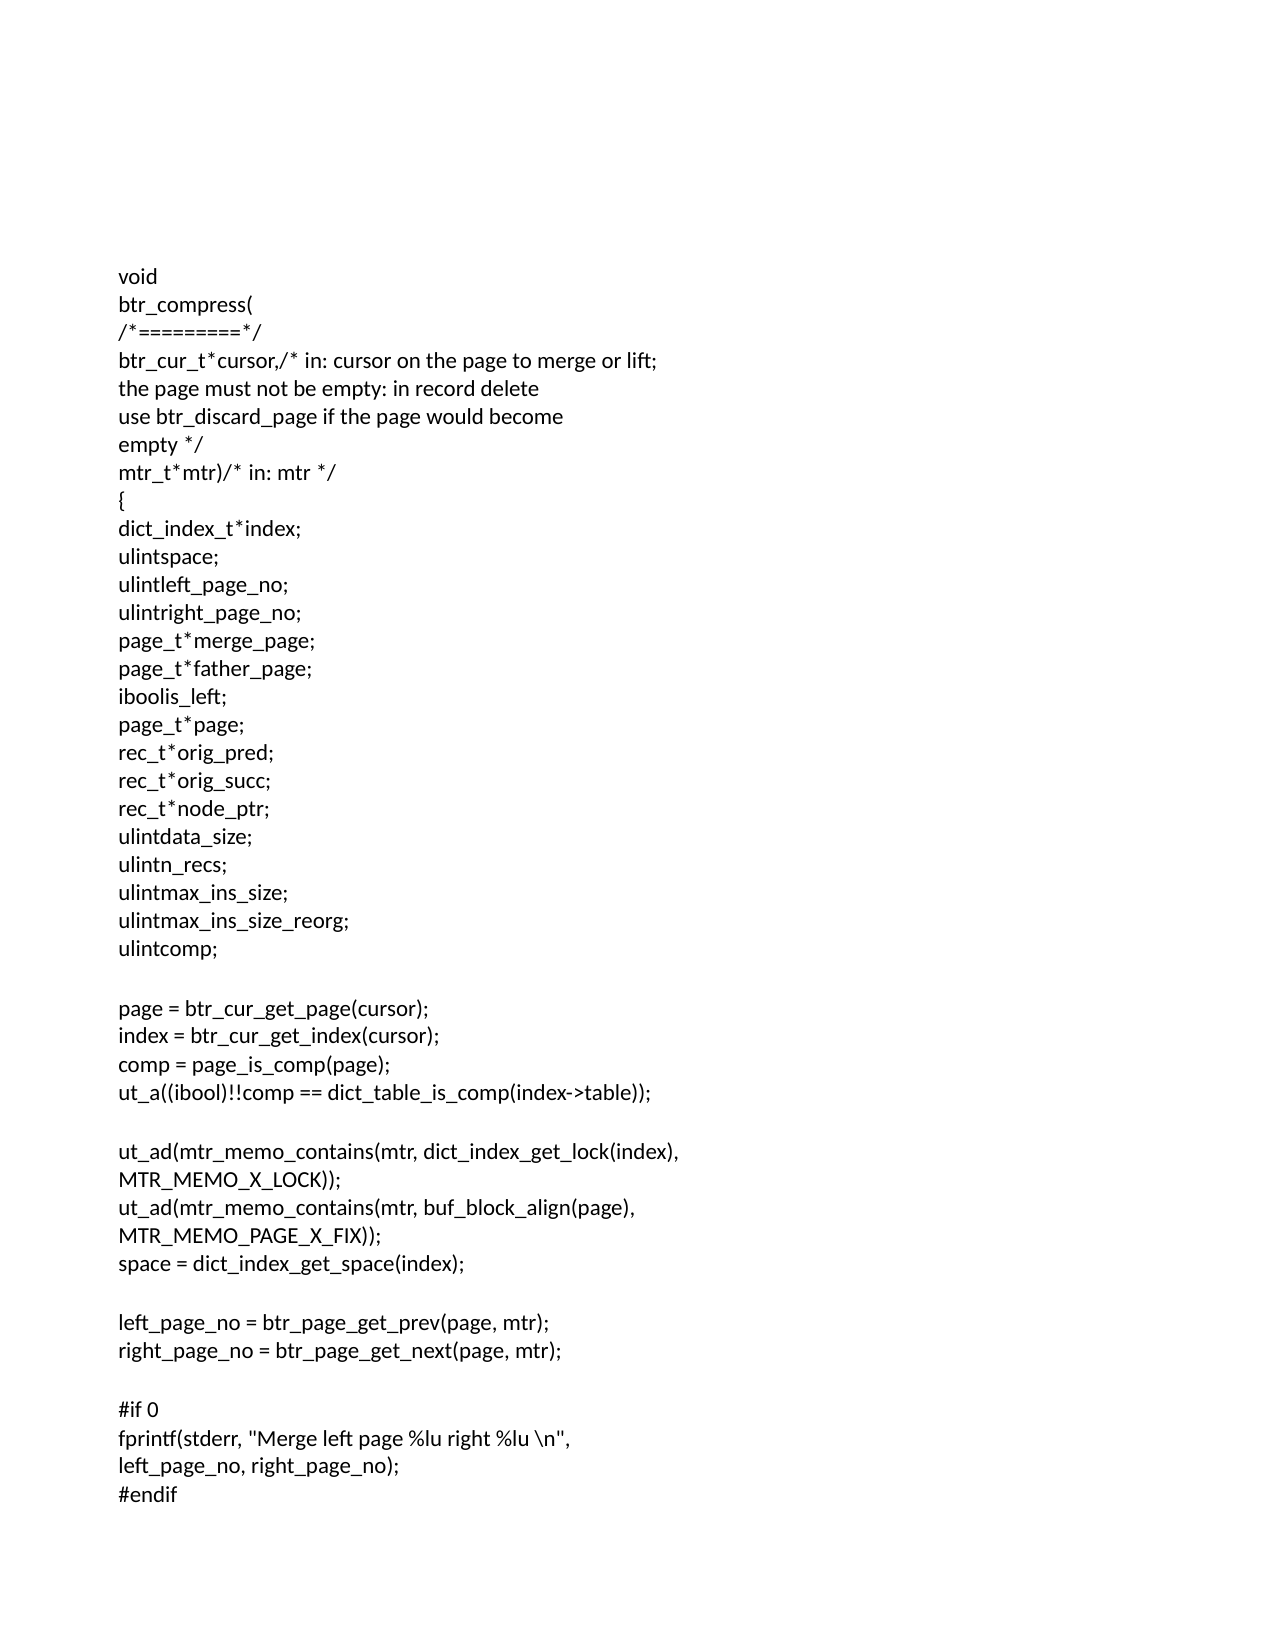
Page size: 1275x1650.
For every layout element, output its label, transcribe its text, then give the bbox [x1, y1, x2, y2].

text void [118, 262, 1157, 290]
text ulintright_page_no; [118, 598, 1157, 626]
text empty */ [118, 430, 1157, 458]
text left_page_no, right_page_no); [118, 1452, 1157, 1480]
text ulintspace; [118, 542, 1157, 570]
text MTR_MEMO_PAGE_X_FIX)); [118, 1221, 1157, 1249]
text ut_a((ibool)!!comp == dict_table_is_comp(index->table)); [118, 1078, 1157, 1106]
text rec_t*orig_succ; [118, 766, 1157, 794]
text rec_t*node_ptr; [118, 794, 1157, 822]
text comp = page_is_comp(page); [118, 1050, 1157, 1078]
text ulintmax_ins_size_reorg; [118, 906, 1157, 934]
text the page must not be empty: in record delete [118, 374, 1157, 402]
text /*=========*/ [118, 318, 1157, 346]
text #if 0 [118, 1396, 1157, 1424]
text iboolis_left; [118, 682, 1157, 710]
text ulintmax_ins_size; [118, 878, 1157, 906]
text page_t*merge_page; [118, 626, 1157, 654]
text index = btr_cur_get_index(cursor); [118, 1022, 1157, 1050]
text left_page_no = btr_page_get_prev(page, mtr); [118, 1308, 1157, 1336]
text ut_ad(mtr_memo_contains(mtr, buf_block_align(page), [118, 1193, 1157, 1221]
text dict_index_t*index; [118, 514, 1157, 542]
text MTR_MEMO_X_LOCK)); [118, 1165, 1157, 1193]
text fprintf(stderr, "Merge left page %lu right %lu \n", [118, 1424, 1157, 1452]
text ulintn_recs; [118, 850, 1157, 878]
text use btr_discard_page if the page would become [118, 402, 1157, 430]
text page = btr_cur_get_page(cursor); [118, 994, 1157, 1022]
text space = dict_index_get_space(index); [118, 1249, 1157, 1277]
text ut_ad(mtr_memo_contains(mtr, dict_index_get_lock(index), [118, 1137, 1157, 1165]
text right_page_no = btr_page_get_next(page, mtr); [118, 1336, 1157, 1364]
text ulintleft_page_no; [118, 570, 1157, 598]
text ulintcomp; [118, 934, 1157, 962]
text page_t*page; [118, 710, 1157, 738]
text btr_compress( [118, 290, 1157, 318]
text page_t*father_page; [118, 654, 1157, 682]
text { [118, 486, 1157, 514]
text mtr_t*mtr)/* in: mtr */ [118, 458, 1157, 486]
text ulintdata_size; [118, 822, 1157, 850]
text #endif [118, 1480, 1157, 1508]
text rec_t*orig_pred; [118, 738, 1157, 766]
text btr_cur_t*cursor,/* in: cursor on the page to merge or lift; [118, 346, 1157, 374]
